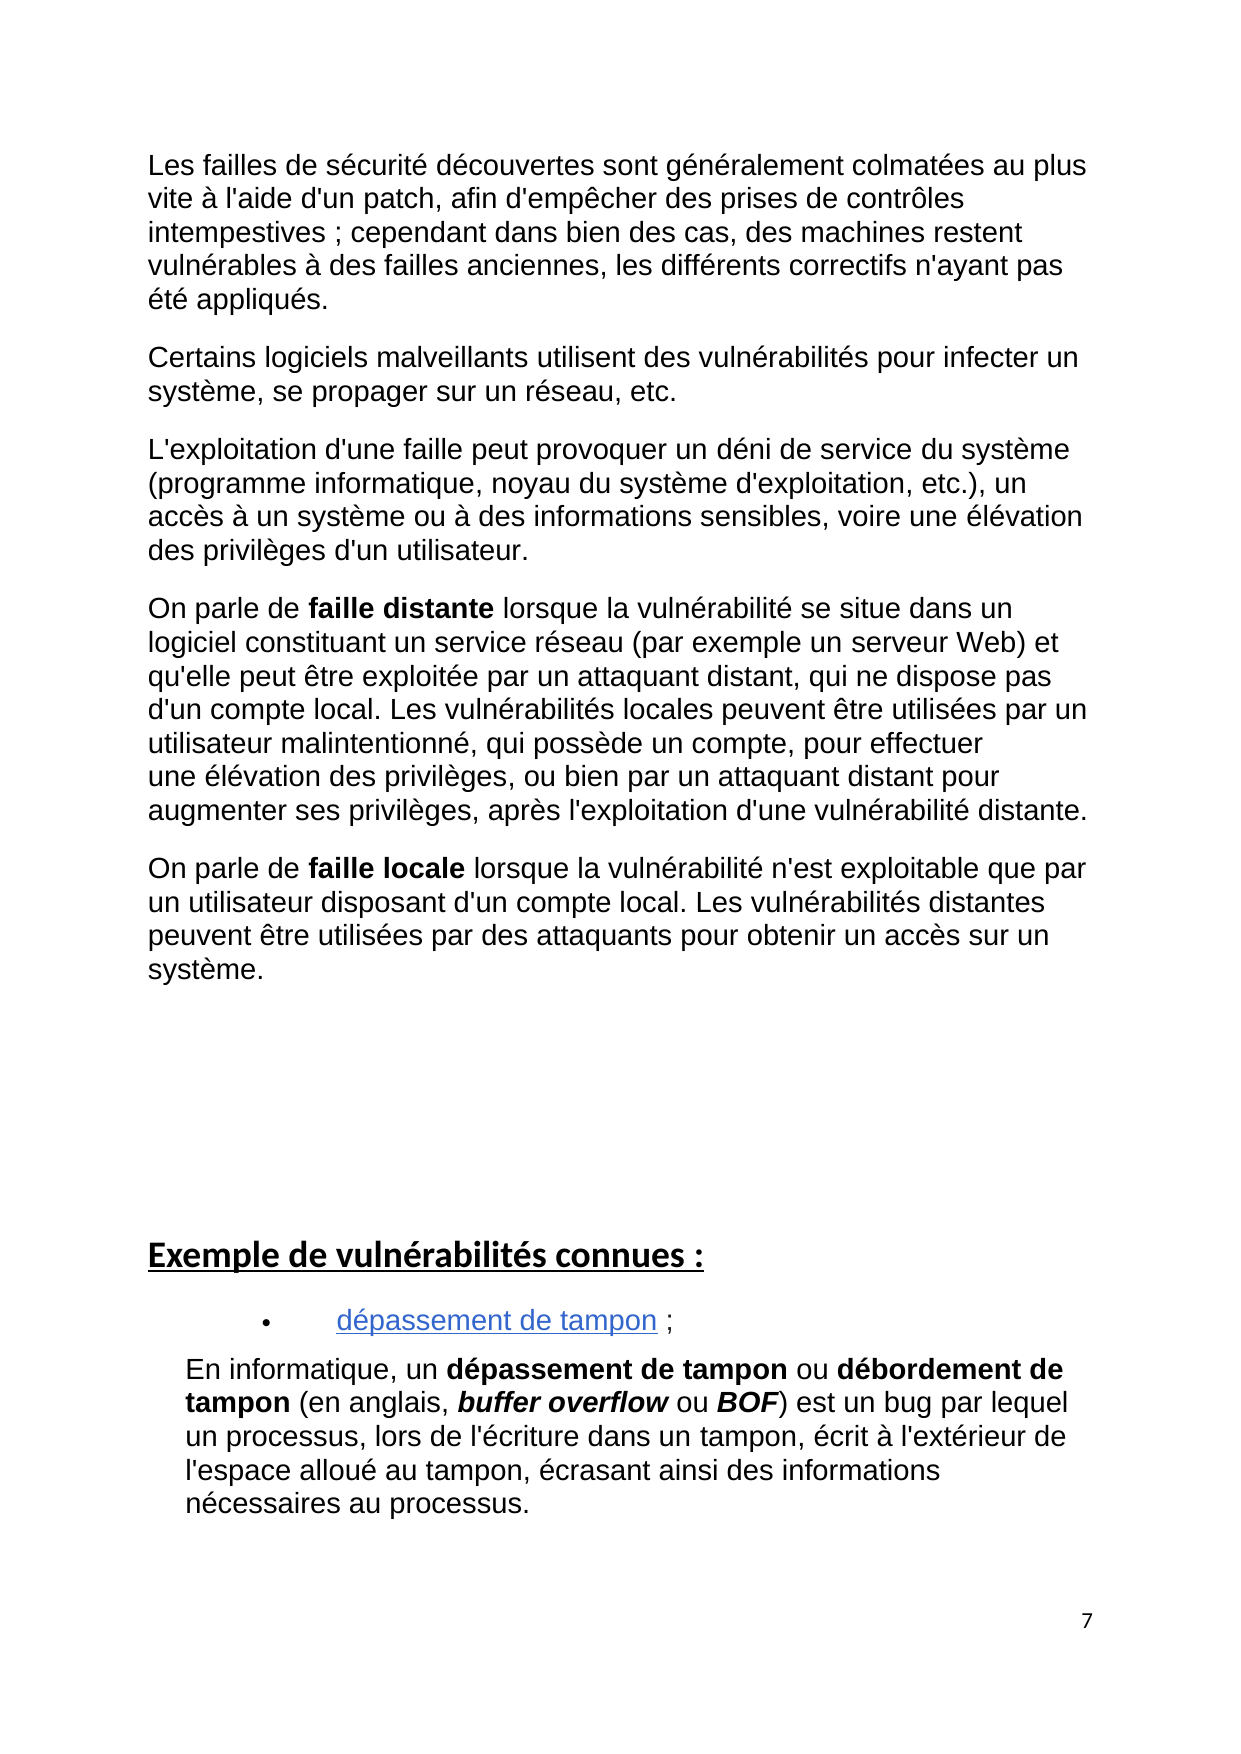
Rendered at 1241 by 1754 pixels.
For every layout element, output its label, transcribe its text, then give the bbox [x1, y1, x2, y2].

text L'exploitation d'une faille peut provoquer un déni de service du système (programme informatique, noyau du système d'exploitation, etc.), un accès à un système ou à des informations sensibles, voire une élévation des privilèges d'un utilisateur. [148, 432, 1093, 567]
text En informatique, un dépassement de tampon ou débordement de tampon (en anglais, buffer overflow ou BOF) est un bug par lequel un processus, lors de l'écriture dans un tampon, écrit à l'extérieur de l'espace alloué au tampon, écrasant ainsi des informations nécessaires au processus. [185, 1352, 1093, 1520]
text On parle de faille locale lorsque la vulnérabilité n'est exploitable que par un utilisateur disposant d'un compte local. Les vulnérabilités distantes peuvent être utilisées par des attaquants pour obtenir un accès sur un système. [148, 851, 1093, 986]
list dépassement de tampon ; [263, 1303, 1093, 1337]
text On parle de faille distante lorsque la vulnérabilité se situe dans un logiciel constituant un service réseau (par exemple un serveur Web) et qu'elle peut être exploitée par un attaquant distant, qui ne dispose pas d'un compte local. Les vulnérabilités locales peuvent être utilisées par un utilisateur malintentionné, qui possède un compte, pour effectuer une élévation des privilèges, ou bien par un attaquant distant pour augmenter ses privilèges, après l'exploitation d'une vulnérabilité distante. [148, 592, 1093, 826]
text Les failles de sécurité découvertes sont généralement colmatées au plus vite à l'aide d'un patch, afin d'empêcher des prises de contrôles intempestives ; cependant dans bien des cas, des machines restent vulnérables à des failles anciennes, les différents correctifs n'ayant pas été appliqués. [148, 148, 1093, 315]
text Exemple de vulnérabilités connues : [148, 1231, 1093, 1276]
text Certains logiciels malveillants utilisent des vulnérabilités pour infecter un système, se propager sur un réseau, etc. [148, 340, 1093, 407]
